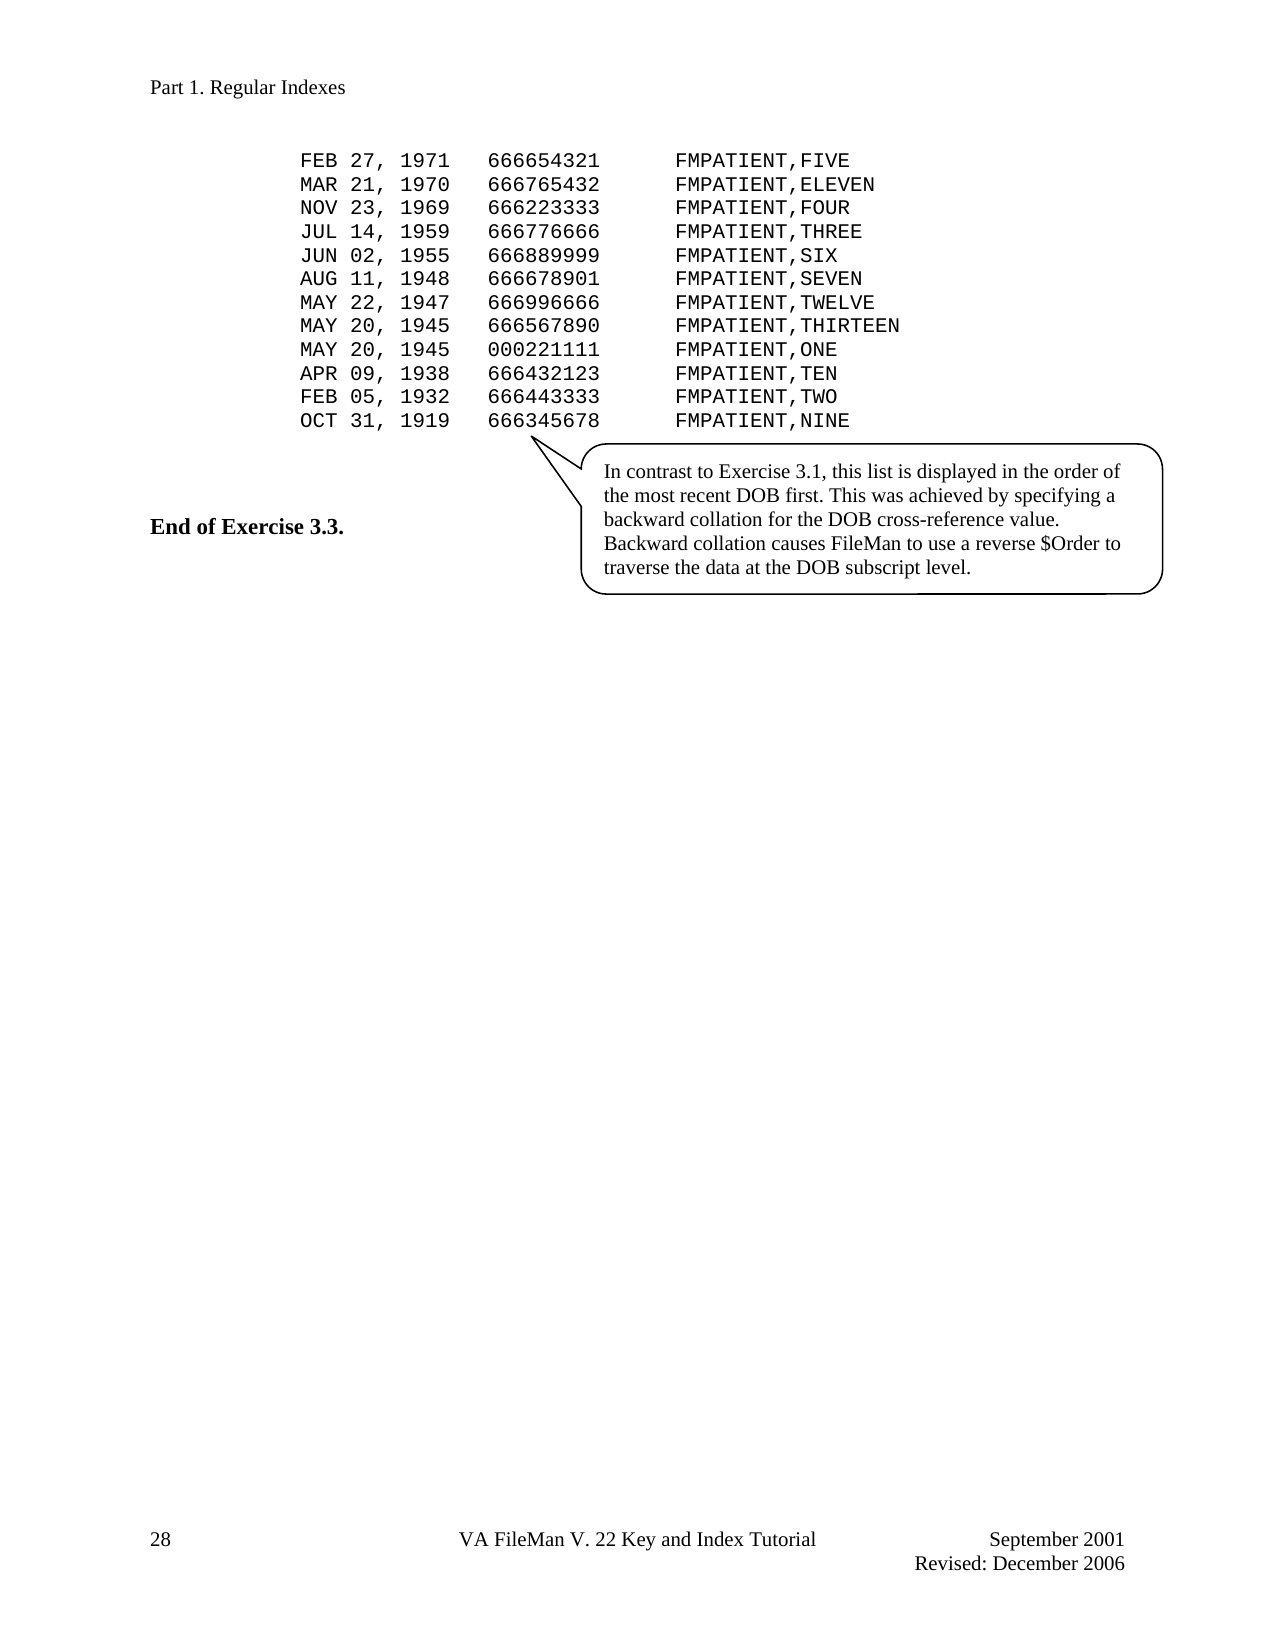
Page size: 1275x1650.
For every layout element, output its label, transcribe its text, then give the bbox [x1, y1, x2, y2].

text JUN 02, 1955 666889999 FMPATIENT,SIX [262, 244, 1125, 268]
text MAR 21, 1970 666765432 FMPATIENT,ELEVEN [262, 174, 1125, 197]
text FEB 27, 1971 666654321 FMPATIENT,FIVE [262, 150, 1125, 174]
text MAY 20, 1945 000221111 FMPATIENT,ONE [262, 339, 1125, 363]
text MAY 22, 1947 666996666 FMPATIENT,TWELVE [262, 292, 1125, 316]
text APR 09, 1938 666432123 FMPATIENT,TEN [262, 363, 1125, 386]
text FEB 05, 1932 666443333 FMPATIENT,TWO [262, 386, 1125, 410]
text MAY 20, 1945 666567890 FMPATIENT,THIRTEEN [262, 316, 1125, 339]
text In contrast to Exercise 3.1, this list is displayed in the order of the most recent DOB first. This was achieved by specifying a backward collation for the DOB cross-reference value. Backward collation causes FileMan to use a reverse $Order to traverse the data at the DOB subscript level. [603, 459, 1140, 579]
text OCT 31, 1919 666345678 FMPATIENT,NINE [262, 410, 1125, 434]
text NOV 23, 1969 666223333 FMPATIENT,FOUR [262, 197, 1125, 221]
text End of Exercise 3.3. [150, 513, 580, 539]
text AUG 11, 1948 666678901 FMPATIENT,SEVEN [262, 268, 1125, 292]
text JUL 14, 1959 666776666 FMPATIENT,THREE [262, 221, 1125, 244]
